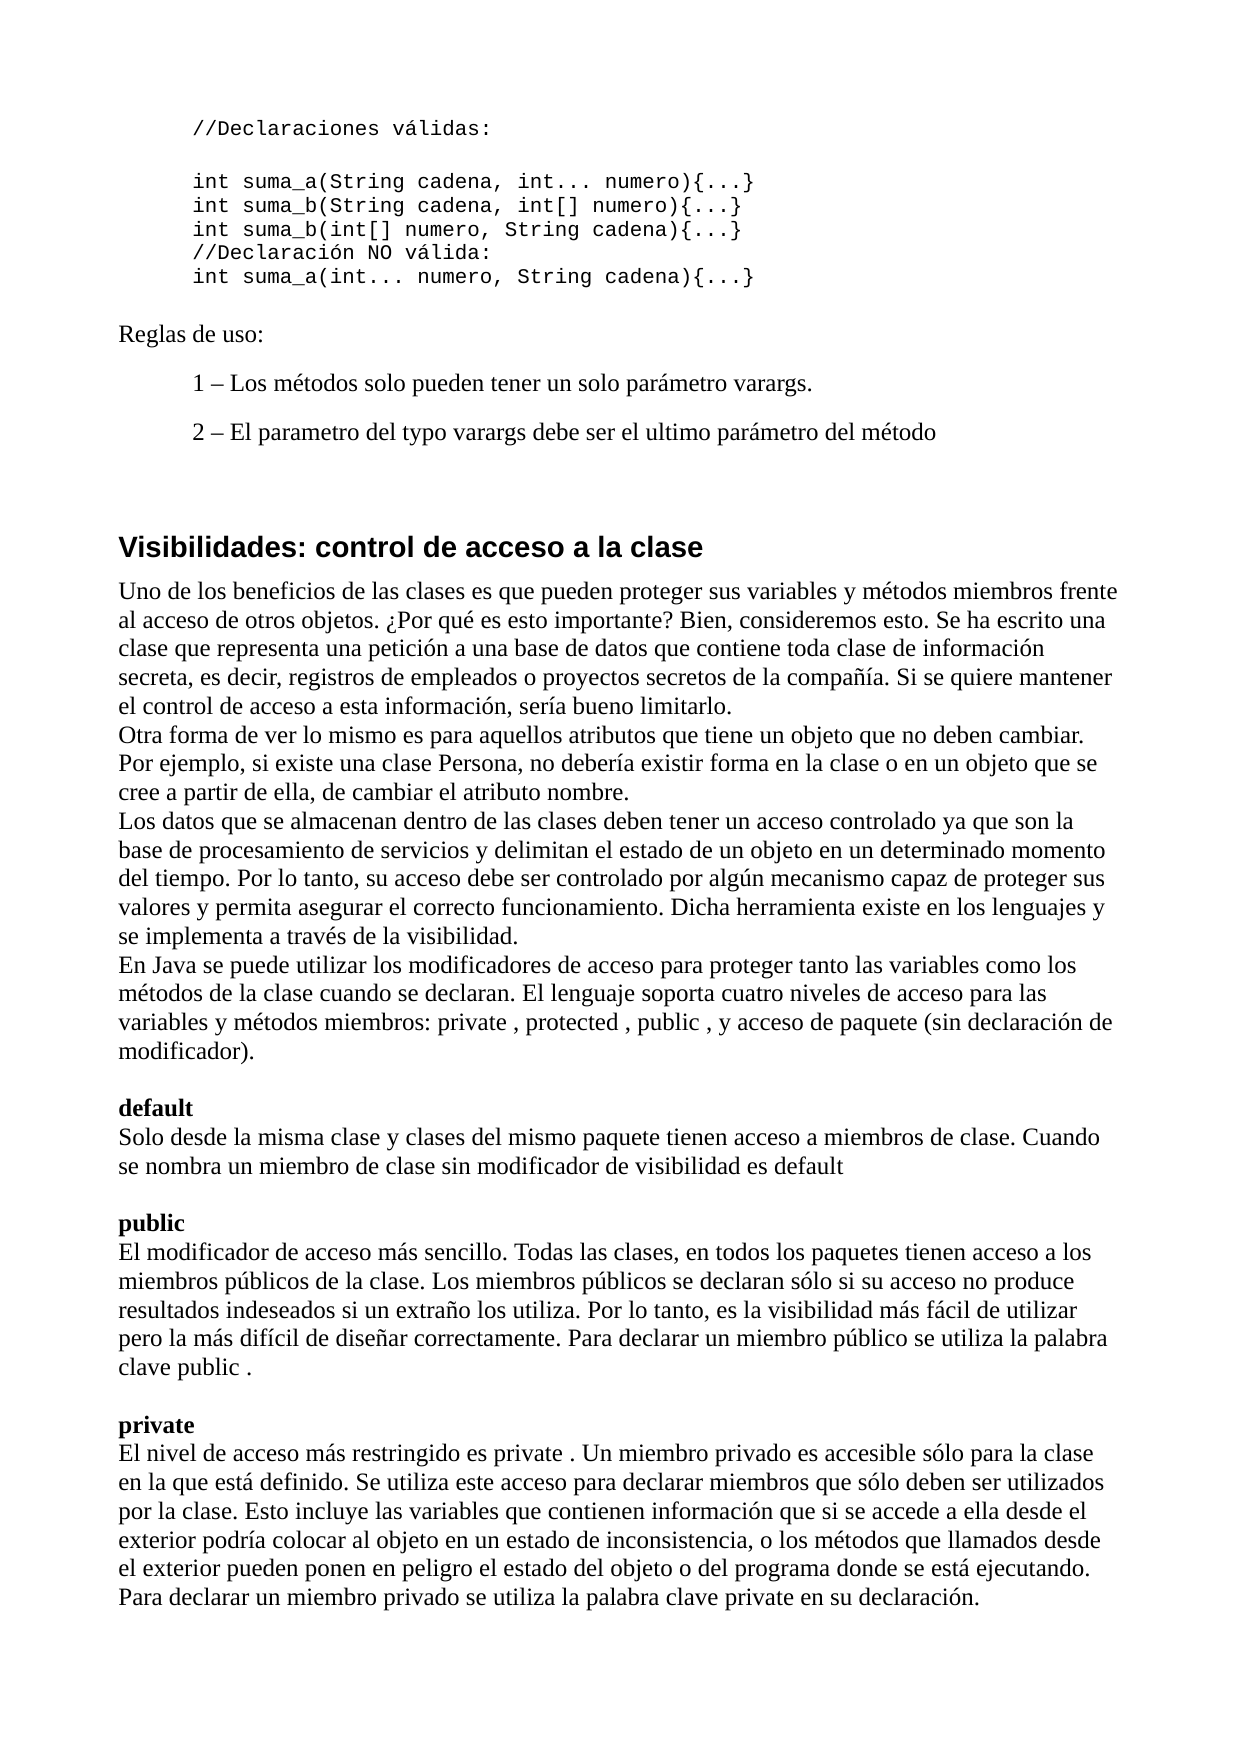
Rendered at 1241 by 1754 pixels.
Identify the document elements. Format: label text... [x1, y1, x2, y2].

text El nivel de acceso más restringido es private . Un miembro privado es accesible sólo para la clase en la que está definido. Se utiliza este acceso para declarar miembros que sólo deben ser utilizados por la clase. Esto incluye las variables que contienen información que si se accede a ella desde el exterior podría colocar al objeto en un estado de inconsistencia, o los métodos que llamados desde el exterior pueden ponen en peligro el estado del objeto o del programa donde se está ejecutando. Para declarar un miembro privado se utiliza la palabra clave private en su declaración. [118, 1438, 1122, 1611]
text modificador). [118, 1036, 1122, 1065]
text public [118, 1208, 1122, 1237]
text Los datos que se almacenan dentro de las clases deben tener un acceso controlado ya que son la base de procesamiento de servicios y delimitan el estado de un objeto en un determinado momento del tiempo. Por lo tanto, su acceso debe ser controlado por algún mecanismo capaz de proteger sus valores y permita asegurar el correcto funcionamiento. Dicha herramienta existe en los lenguajes y se implementa a través de la visibilidad. [118, 806, 1122, 950]
text Otra forma de ver lo mismo es para aquellos atributos que tiene un objeto que no deben cambiar. [118, 720, 1122, 748]
text //Declaraciones válidas: [118, 118, 1122, 142]
text En Java se puede utilizar los modificadores de acceso para proteger tanto las variables como los [118, 950, 1122, 978]
text Reglas de uso: [118, 319, 1122, 348]
text 2 – El parametro del typo varargs debe ser el ultimo parámetro del método [118, 417, 1122, 446]
subtitle Visibilidades: control de acceso a la clase [118, 530, 1122, 563]
text clave public . [118, 1352, 1122, 1381]
text //Declaración NO válida: [118, 242, 1122, 266]
text Uno de los beneficios de las clases es que pueden proteger sus variables y métodos miembros frente al acceso de otros objetos. ¿Por qué es esto importante? Bien, consideremos esto. Se ha escrito una clase que representa una petición a una base de datos que contiene toda clase de información secreta, es decir, registros de empleados o proyectos secretos de la compañía. Si se quiere mantener el control de acceso a esta información, sería bueno limitarlo. [118, 576, 1122, 720]
text pero la más difícil de diseñar correctamente. Para declarar un miembro público se utiliza la palabra [118, 1323, 1122, 1352]
text int suma_a(int... numero, String cadena){...} [118, 266, 1122, 289]
text default [118, 1093, 1122, 1122]
text int suma_b(String cadena, int[] numero){...} [118, 195, 1122, 218]
text Por ejemplo, si existe una clase Persona, no debería existir forma en la clase o en un objeto que se [118, 748, 1122, 777]
text 1 – Los métodos solo pueden tener un solo parámetro varargs. [118, 368, 1122, 397]
text int suma_a(String cadena, int... numero){...} [118, 171, 1122, 195]
text variables y métodos miembros: private , protected , public , y acceso de paquete (sin declaración de [118, 1007, 1122, 1036]
text miembros públicos de la clase. Los miembros públicos se declaran sólo si su acceso no produce resultados indeseados si un extraño los utiliza. Por lo tanto, es la visibilidad más fácil de utilizar [118, 1266, 1122, 1323]
text El modificador de acceso más sencillo. Todas las clases, en todos los paquetes tienen acceso a los [118, 1237, 1122, 1266]
text private [118, 1410, 1122, 1438]
text métodos de la clase cuando se declaran. El lenguaje soporta cuatro niveles de acceso para las [118, 978, 1122, 1007]
text int suma_b(int[] numero, String cadena){...} [118, 218, 1122, 242]
text Solo desde la misma clase y clases del mismo paquete tienen acceso a miembros de clase. Cuando se nombra un miembro de clase sin modificador de visibilidad es default [118, 1122, 1122, 1180]
text cree a partir de ella, de cambiar el atributo nombre. [118, 777, 1122, 806]
